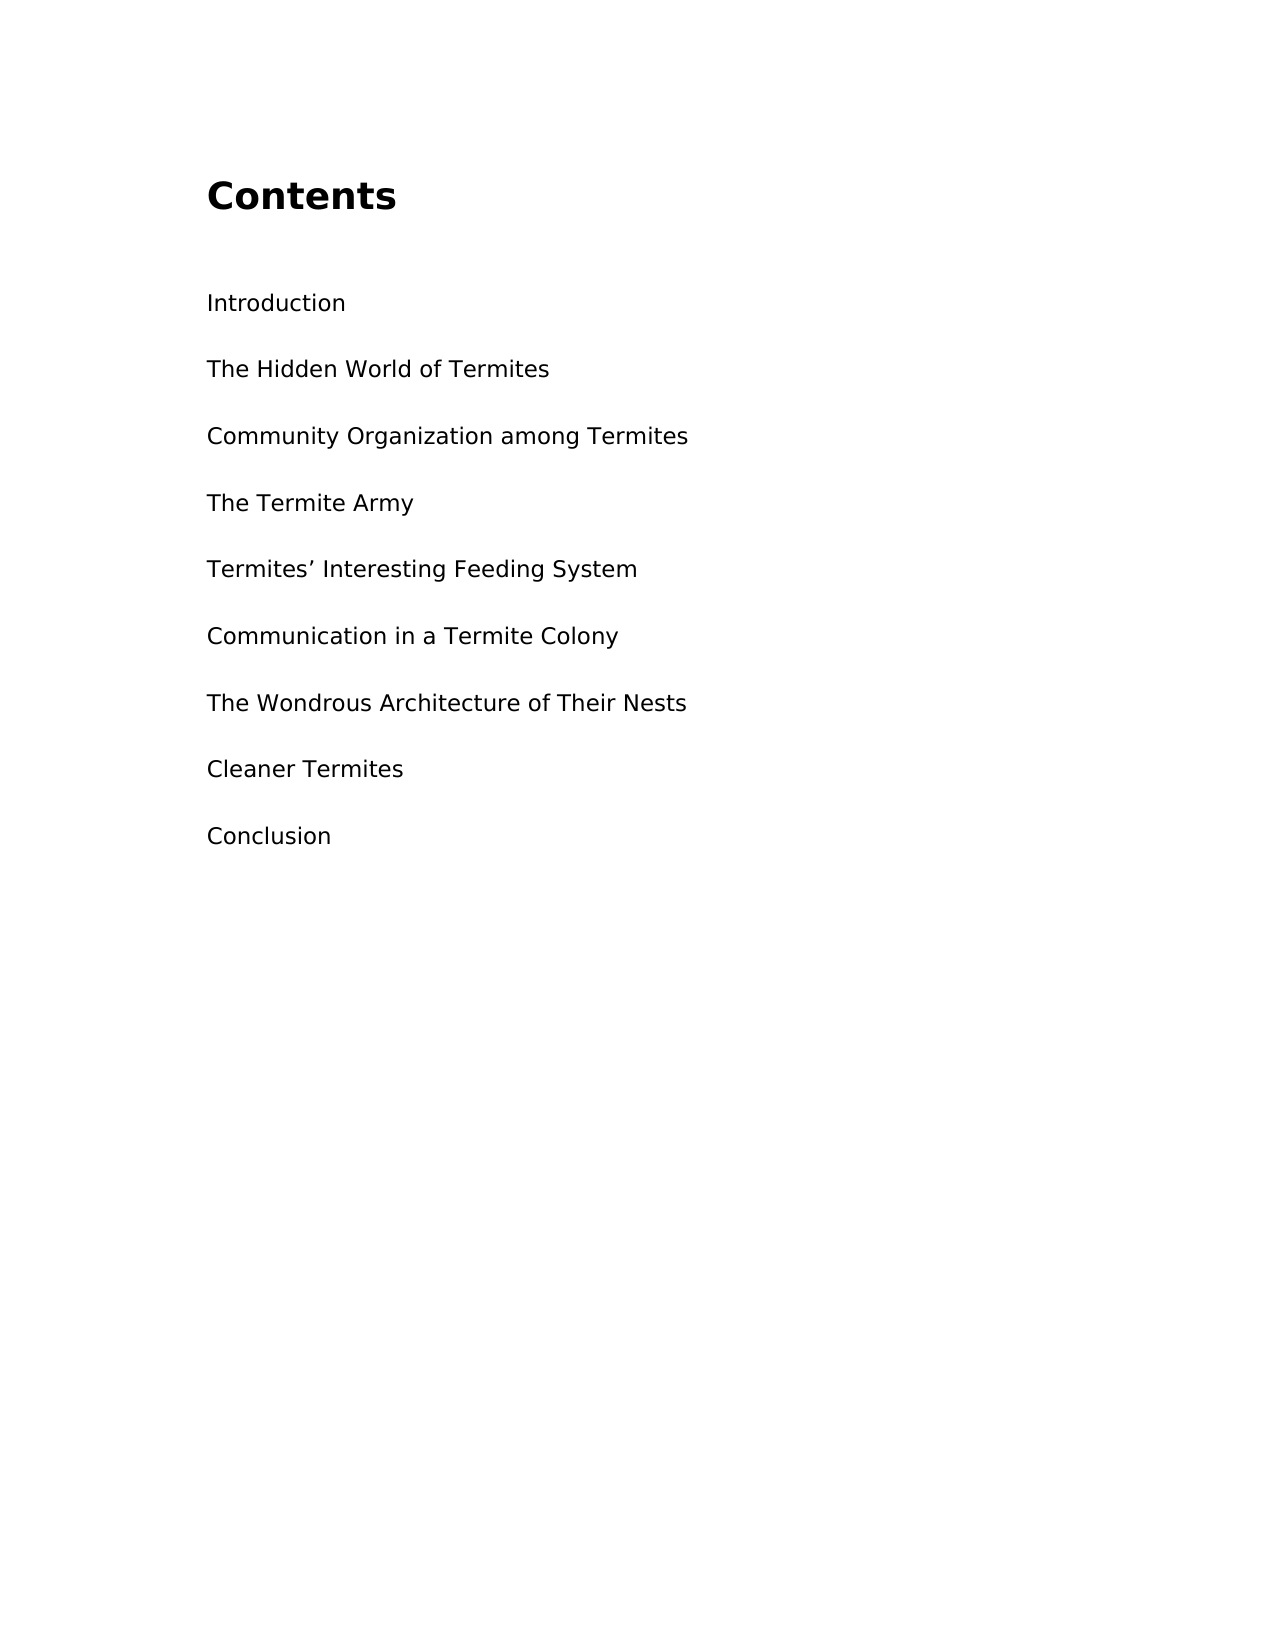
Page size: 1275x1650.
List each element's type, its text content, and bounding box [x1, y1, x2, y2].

text Conclusion [148, 818, 1110, 851]
text Termites’ Interesting Feeding System [148, 551, 1110, 584]
text Cleaner Termites [148, 751, 1110, 784]
text The Termite Army [148, 484, 1110, 518]
text The Wondrous Architecture of Their Nests [148, 684, 1110, 718]
text Contents [148, 174, 1110, 218]
text The Hidden World of Termites [148, 351, 1110, 384]
text Communication in a Termite Colony [148, 618, 1110, 651]
text Community Organization among Termites [148, 418, 1110, 451]
text Introduction [148, 284, 1110, 318]
